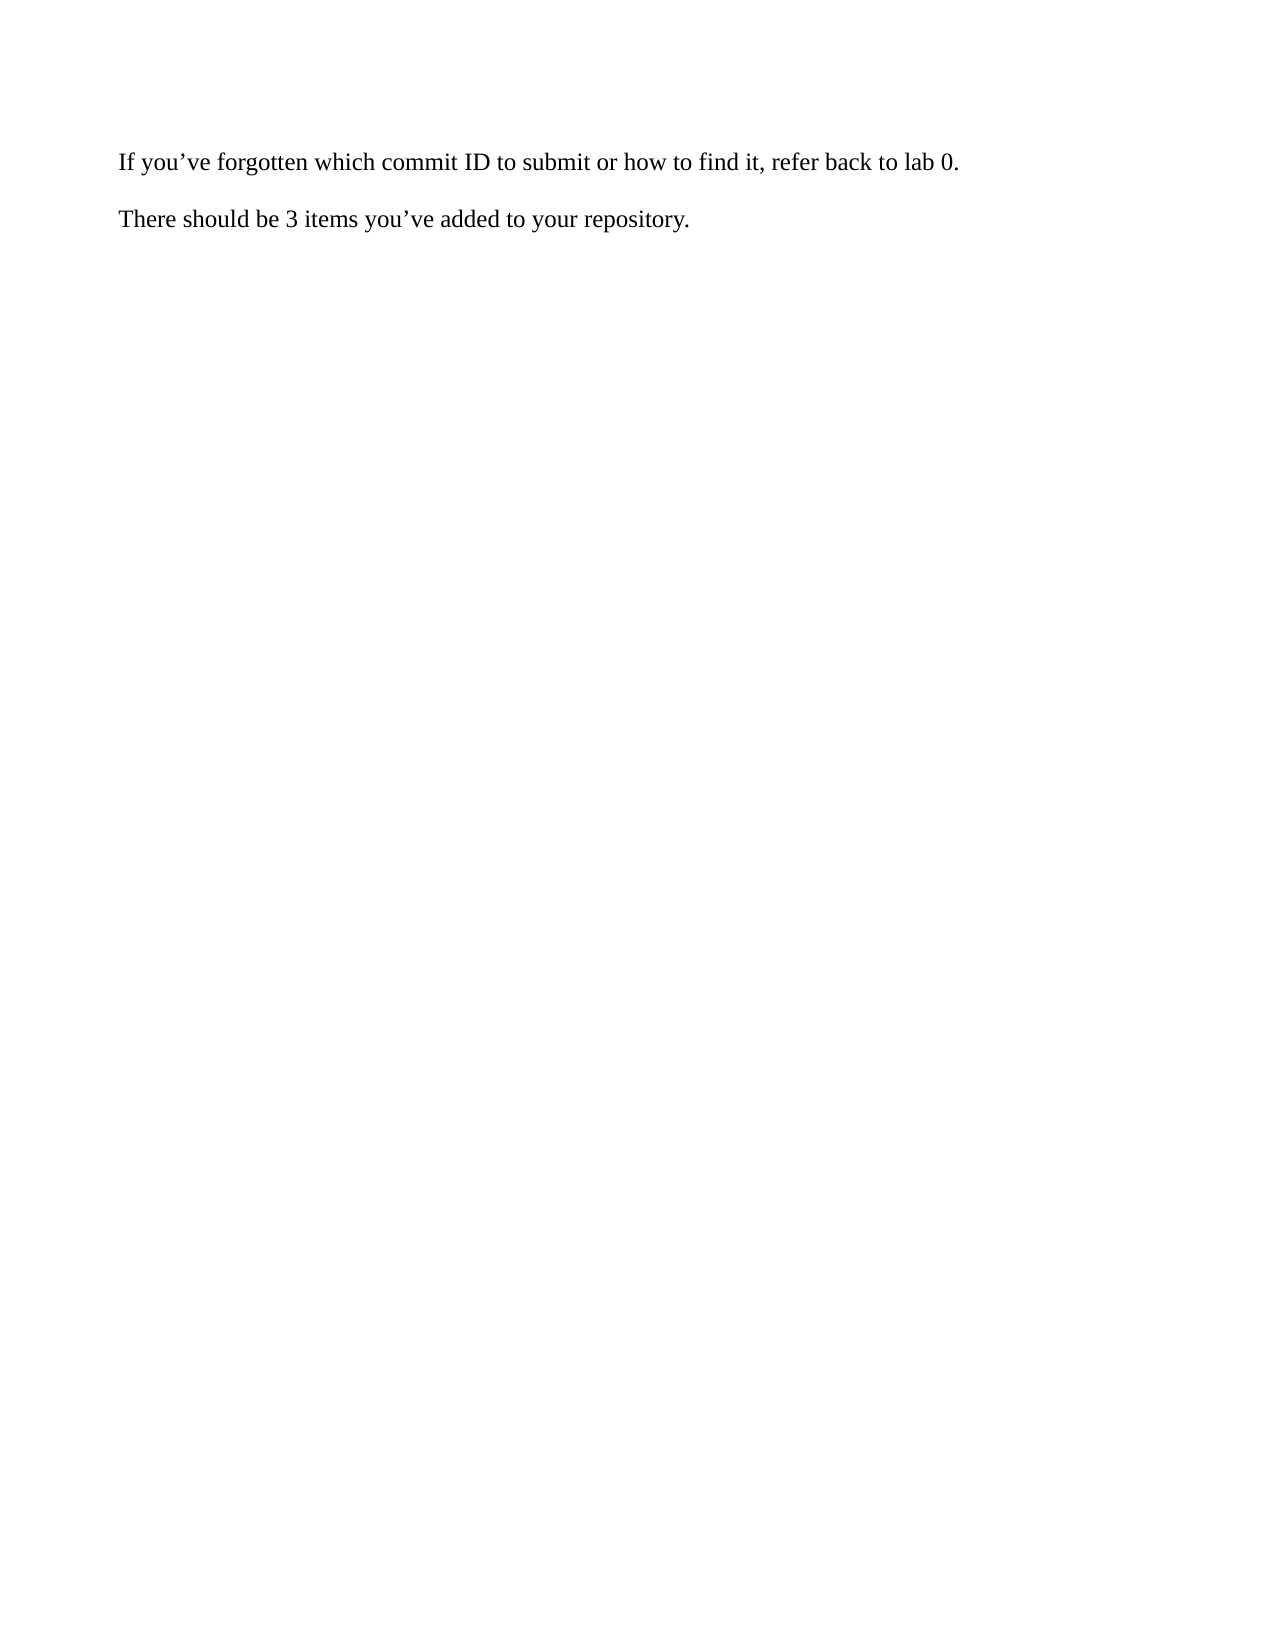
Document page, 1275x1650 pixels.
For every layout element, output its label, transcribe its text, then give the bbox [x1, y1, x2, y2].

text There should be 3 items you’ve added to your repository. [118, 204, 1157, 233]
text If you’ve forgotten which commit ID to submit or how to find it, refer back to lab 0. [118, 147, 1157, 176]
